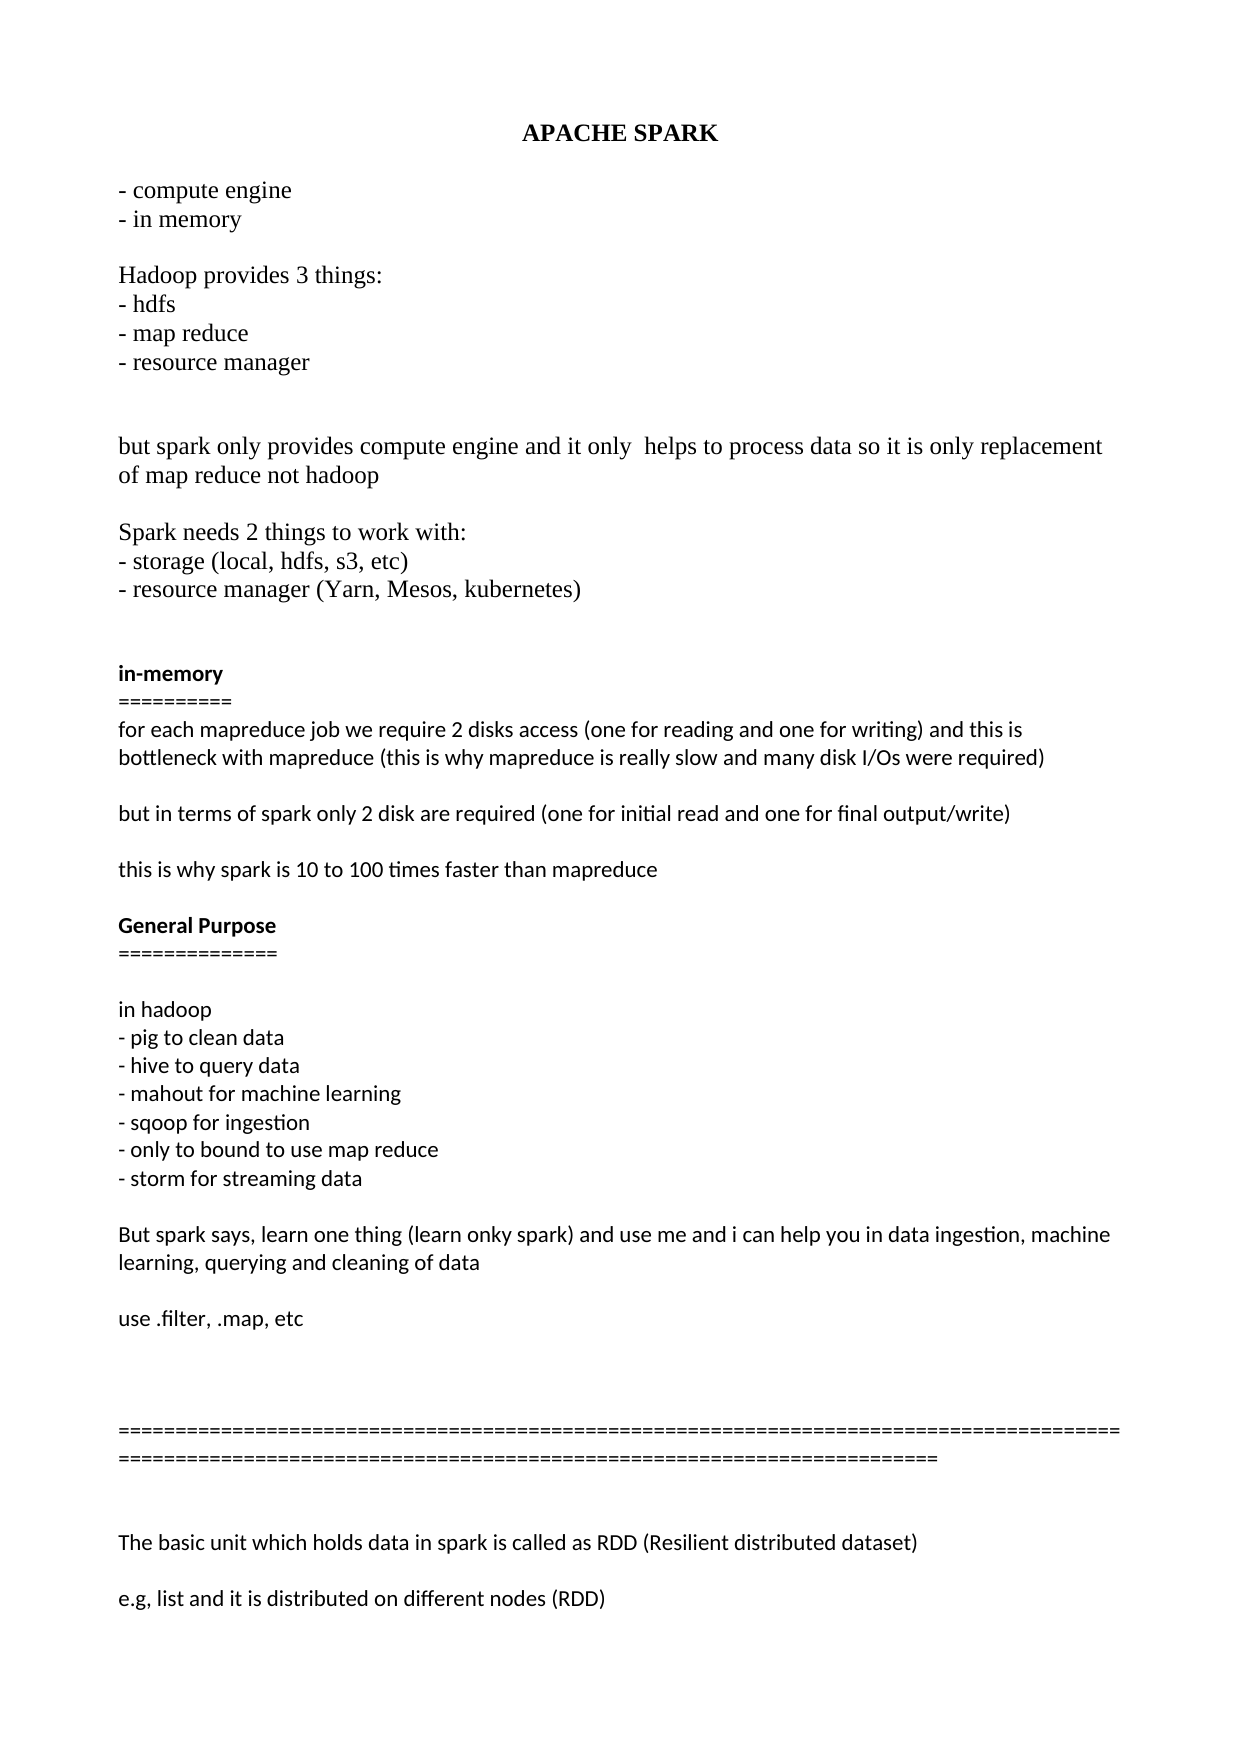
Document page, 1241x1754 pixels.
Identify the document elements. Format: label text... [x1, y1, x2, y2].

text - in memory [118, 204, 1122, 232]
text ============== [118, 939, 1122, 967]
text - hive to query data [118, 1052, 1122, 1079]
text - pig to clean data [118, 1023, 1122, 1052]
text APACHE SPARK [118, 118, 1122, 147]
text - storage (local, hdfs, s3, etc) [118, 546, 1122, 574]
text but spark only provides compute engine and it only helps to process data so it is only replacement of map reduce not hadoop [118, 431, 1122, 489]
text - resource manager [118, 347, 1122, 375]
text - only to bound to use map reduce [118, 1136, 1122, 1164]
text ================================================================================================================================================================ [118, 1416, 1122, 1472]
text General Purpose [118, 911, 1122, 939]
text - sqoop for ingestion [118, 1108, 1122, 1136]
text Hadoop provides 3 things: [118, 260, 1122, 289]
text use .filter, .map, etc [118, 1304, 1122, 1332]
text Spark needs 2 things to work with: [118, 517, 1122, 546]
text - mahout for machine learning [118, 1079, 1122, 1108]
text in-memory [118, 659, 1122, 687]
text ========== [118, 687, 1122, 715]
text But spark says, learn one thing (learn onky spark) and use me and i can help you in data ingestion, machine learning, querying and cleaning of data [118, 1220, 1122, 1276]
text this is why spark is 10 to 100 times faster than mapreduce [118, 855, 1122, 883]
text - hdfs [118, 289, 1122, 318]
text e.g, list and it is distributed on different nodes (RDD) [118, 1584, 1122, 1612]
text - compute engine [118, 175, 1122, 204]
text for each mapreduce job we require 2 disks access (one for reading and one for writing) and this is bottleneck with mapreduce (this is why mapreduce is really slow and many disk I/Os were required) [118, 715, 1122, 771]
text in hadoop [118, 996, 1122, 1023]
text - map reduce [118, 318, 1122, 347]
text but in terms of spark only 2 disk are required (one for initial read and one for final output/write) [118, 799, 1122, 827]
text - resource manager (Yarn, Mesos, kubernetes) [118, 574, 1122, 603]
text The basic unit which holds data in spark is called as RDD (Resilient distributed dataset) [118, 1528, 1122, 1556]
text - storm for streaming data [118, 1164, 1122, 1192]
